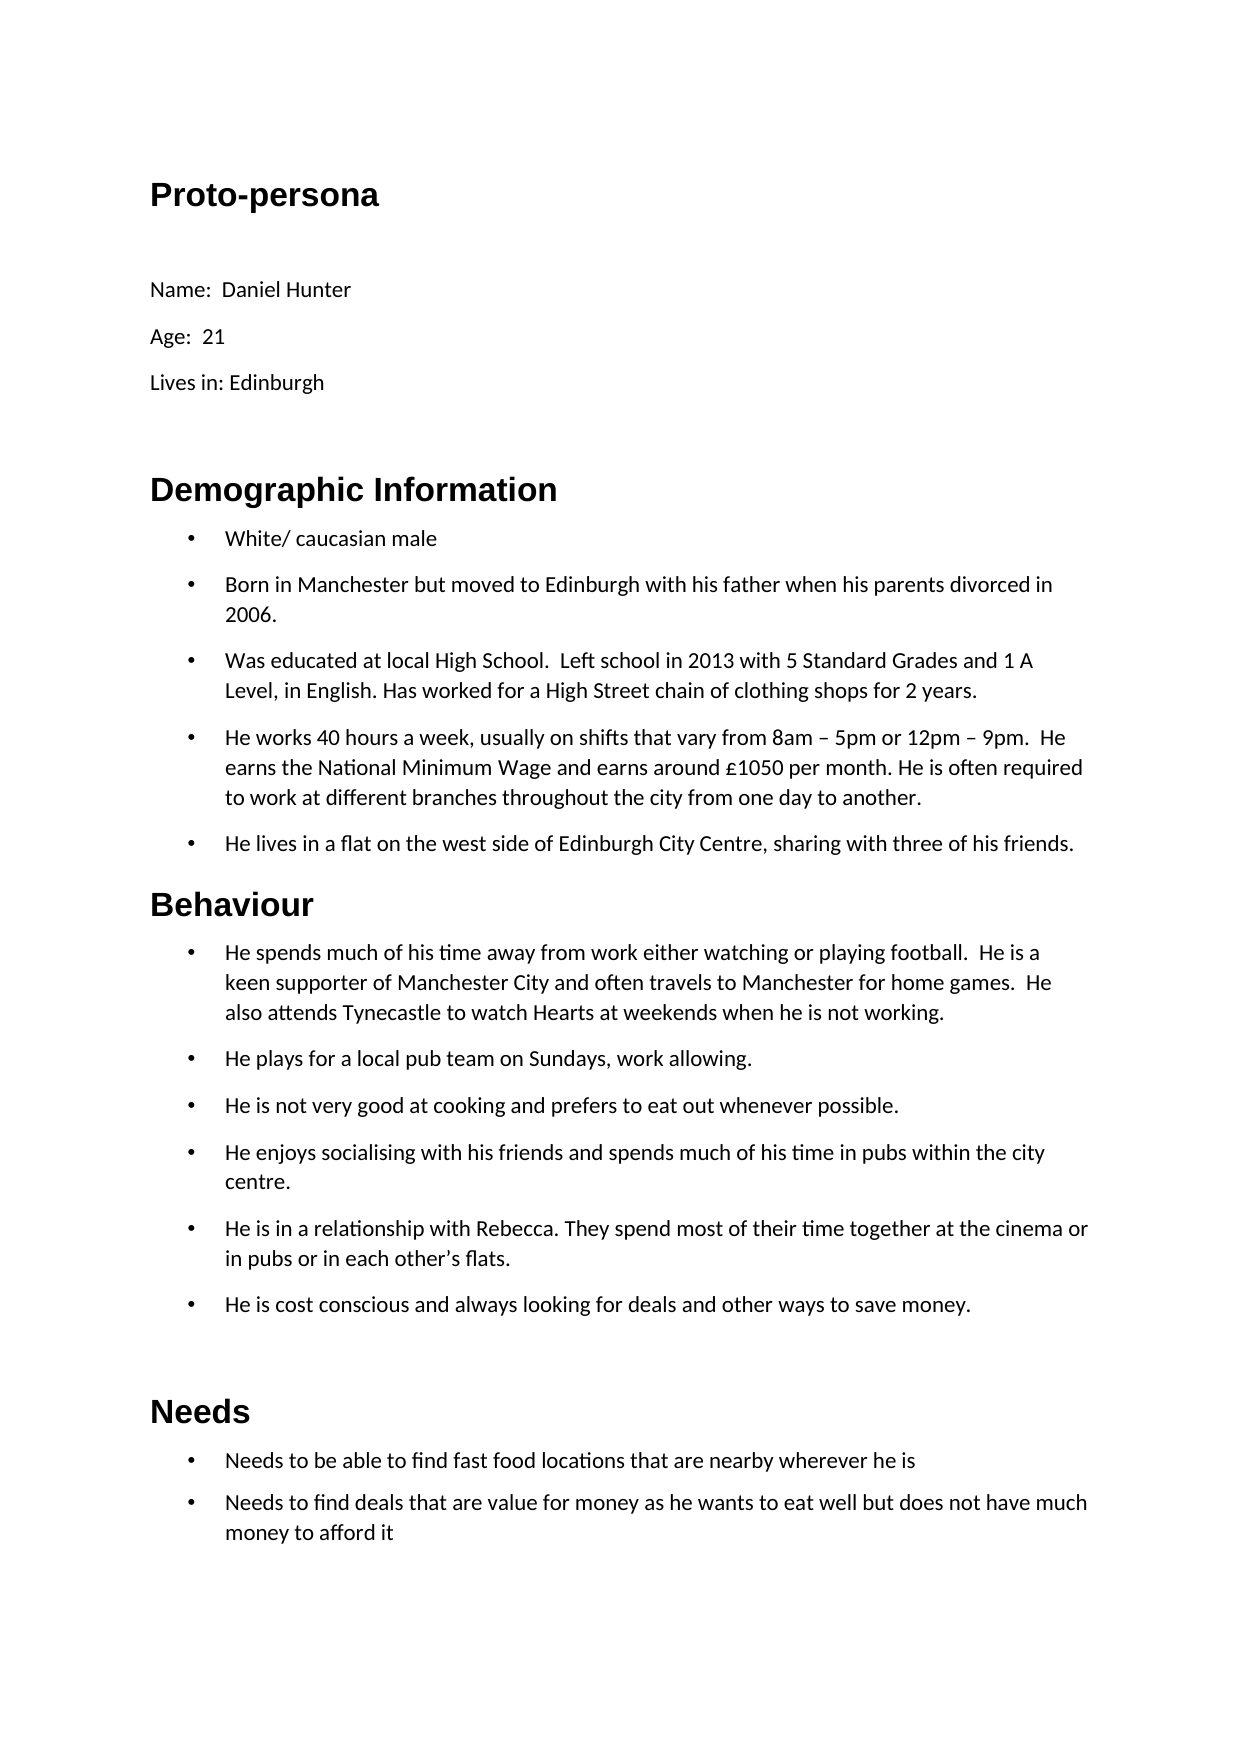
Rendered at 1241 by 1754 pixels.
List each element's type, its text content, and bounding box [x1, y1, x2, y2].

list Was educated at local High School. Left school in 2013 with 5 Standard Grades and 1 A Level, in English. Has worked for a High Street chain of clothing shops for 2 years. [187, 647, 1090, 704]
list White/ caucasian male [187, 524, 1090, 552]
subtitle Demographic Information [150, 470, 1090, 508]
list He is in a relationship with Rebecca. They spend most of their time together at the cinema or in pubs or in each other’s flats. [187, 1214, 1090, 1272]
list He enjoys socialising with his friends and spends much of his time in pubs within the city centre. [187, 1138, 1090, 1196]
list He spends much of his time away from work either watching or playing football. He is a keen supporter of Manchester City and often travels to Manchester for home games. He also attends Tynecastle to watch Hearts at weekends when he is not working. [187, 938, 1090, 1026]
text Age: 21 [150, 322, 1090, 350]
list Needs to find deals that are value for money as he wants to eat well but does not have much money to afford it [187, 1488, 1090, 1546]
list He is not very good at cooking and prefers to eat out whenever possible. [187, 1091, 1090, 1119]
list Born in Manchester but moved to Edinburgh with his father when his parents divorced in 2006. [187, 570, 1090, 628]
subtitle Needs [150, 1392, 1090, 1431]
list He lives in a flat on the west side of Edinburgh City Centre, sharing with three of his friends. [187, 829, 1090, 857]
subtitle Behaviour [150, 884, 1090, 923]
text Lives in: Edinburgh [150, 368, 1090, 396]
text Name: Daniel Hunter [150, 275, 1090, 303]
subtitle Proto-persona [150, 175, 1090, 214]
list He plays for a local pub team on Sundays, work allowing. [187, 1044, 1090, 1072]
list He works 40 hours a week, usually on shifts that vary from 8am – 5pm or 12pm – 9pm. He earns the National Minimum Wage and earns around £1050 per month. He is often required to work at different branches throughout the city from one day to another. [187, 723, 1090, 811]
list He is cost conscious and always looking for deals and other ways to save money. [187, 1291, 1090, 1318]
list Needs to be able to find fast food locations that are nearby wherever he is [187, 1446, 1090, 1474]
